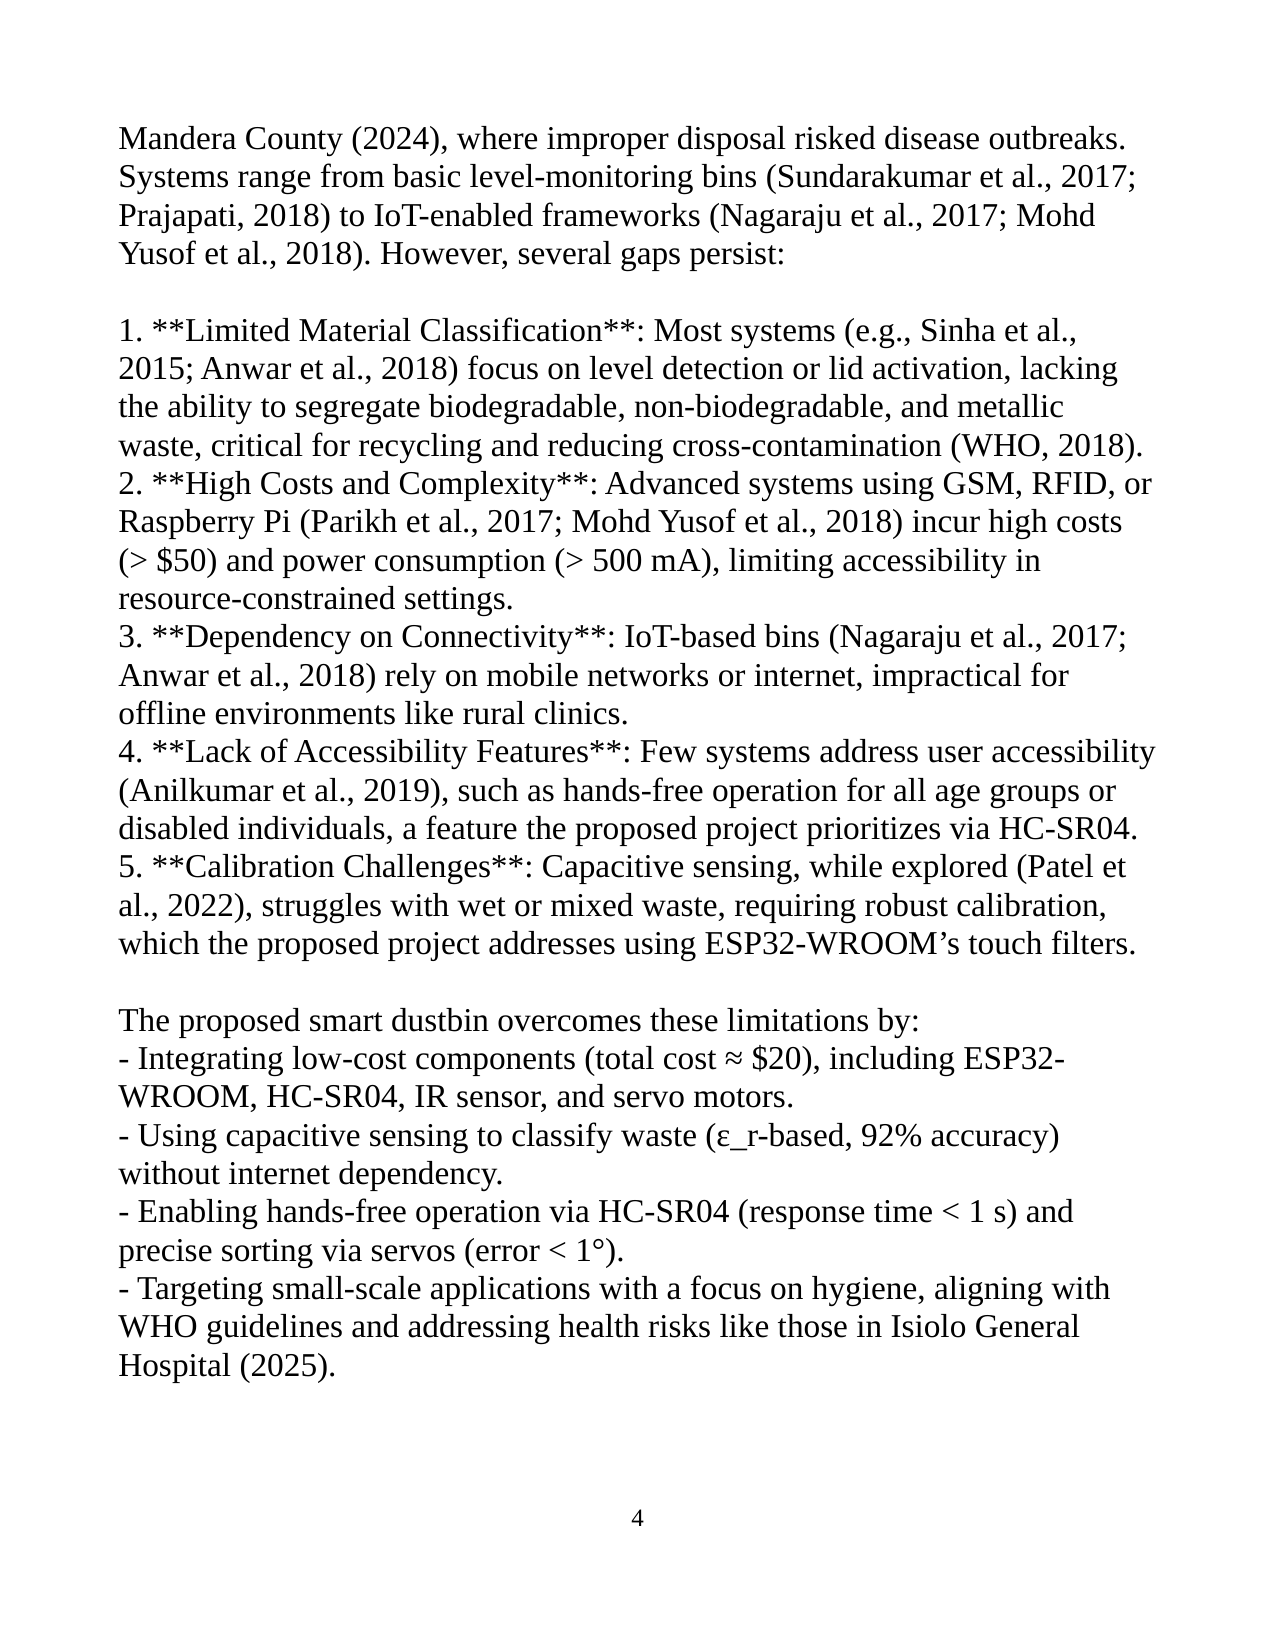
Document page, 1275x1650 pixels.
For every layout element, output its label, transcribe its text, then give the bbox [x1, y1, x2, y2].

text 5. **Calibration Challenges**: Capacitive sensing, while explored (Patel et al., 2022), struggles with wet or mixed waste, requiring robust calibration, which the proposed project addresses using ESP32-WROOM’s touch filters. [118, 846, 1157, 961]
text - Enabling hands-free operation via HC-SR04 (response time < 1 s) and precise sorting via servos (error < 1°). [118, 1191, 1157, 1268]
text - Using capacitive sensing to classify waste (ε_r-based, 92% accuracy) without internet dependency. [118, 1115, 1157, 1191]
text 3. **Dependency on Connectivity**: IoT-based bins (Nagaraju et al., 2017; Anwar et al., 2018) rely on mobile networks or internet, impractical for offline environments like rural clinics. [118, 616, 1157, 731]
text 1. **Limited Material Classification**: Most systems (e.g., Sinha et al., 2015; Anwar et al., 2018) focus on level detection or lid activation, lacking the ability to segregate biodegradable, non-biodegradable, and metallic waste, critical for recycling and reducing cross-contamination (WHO, 2018). [118, 310, 1157, 463]
text - Integrating low-cost components (total cost ≈ $20), including ESP32-WROOM, HC-SR04, IR sensor, and servo motors. [118, 1038, 1157, 1115]
text Mandera County (2024), where improper disposal risked disease outbreaks. Systems range from basic level-monitoring bins (Sundarakumar et al., 2017; Prajapati, 2018) to IoT-enabled frameworks (Nagaraju et al., 2017; Mohd Yusof et al., 2018). However, several gaps persist: [118, 118, 1157, 271]
text - Targeting small-scale applications with a focus on hygiene, aligning with WHO guidelines and addressing health risks like those in Isiolo General Hospital (2025). [118, 1268, 1157, 1383]
text The proposed smart dustbin overcomes these limitations by: [118, 1000, 1157, 1038]
text 2. **High Costs and Complexity**: Advanced systems using GSM, RFID, or Raspberry Pi (Parikh et al., 2017; Mohd Yusof et al., 2018) incur high costs (> $50) and power consumption (> 500 mA), limiting accessibility in resource-constrained settings. [118, 463, 1157, 616]
text 4. **Lack of Accessibility Features**: Few systems address user accessibility (Anilkumar et al., 2019), such as hands-free operation for all age groups or disabled individuals, a feature the proposed project prioritizes via HC-SR04. [118, 731, 1157, 846]
